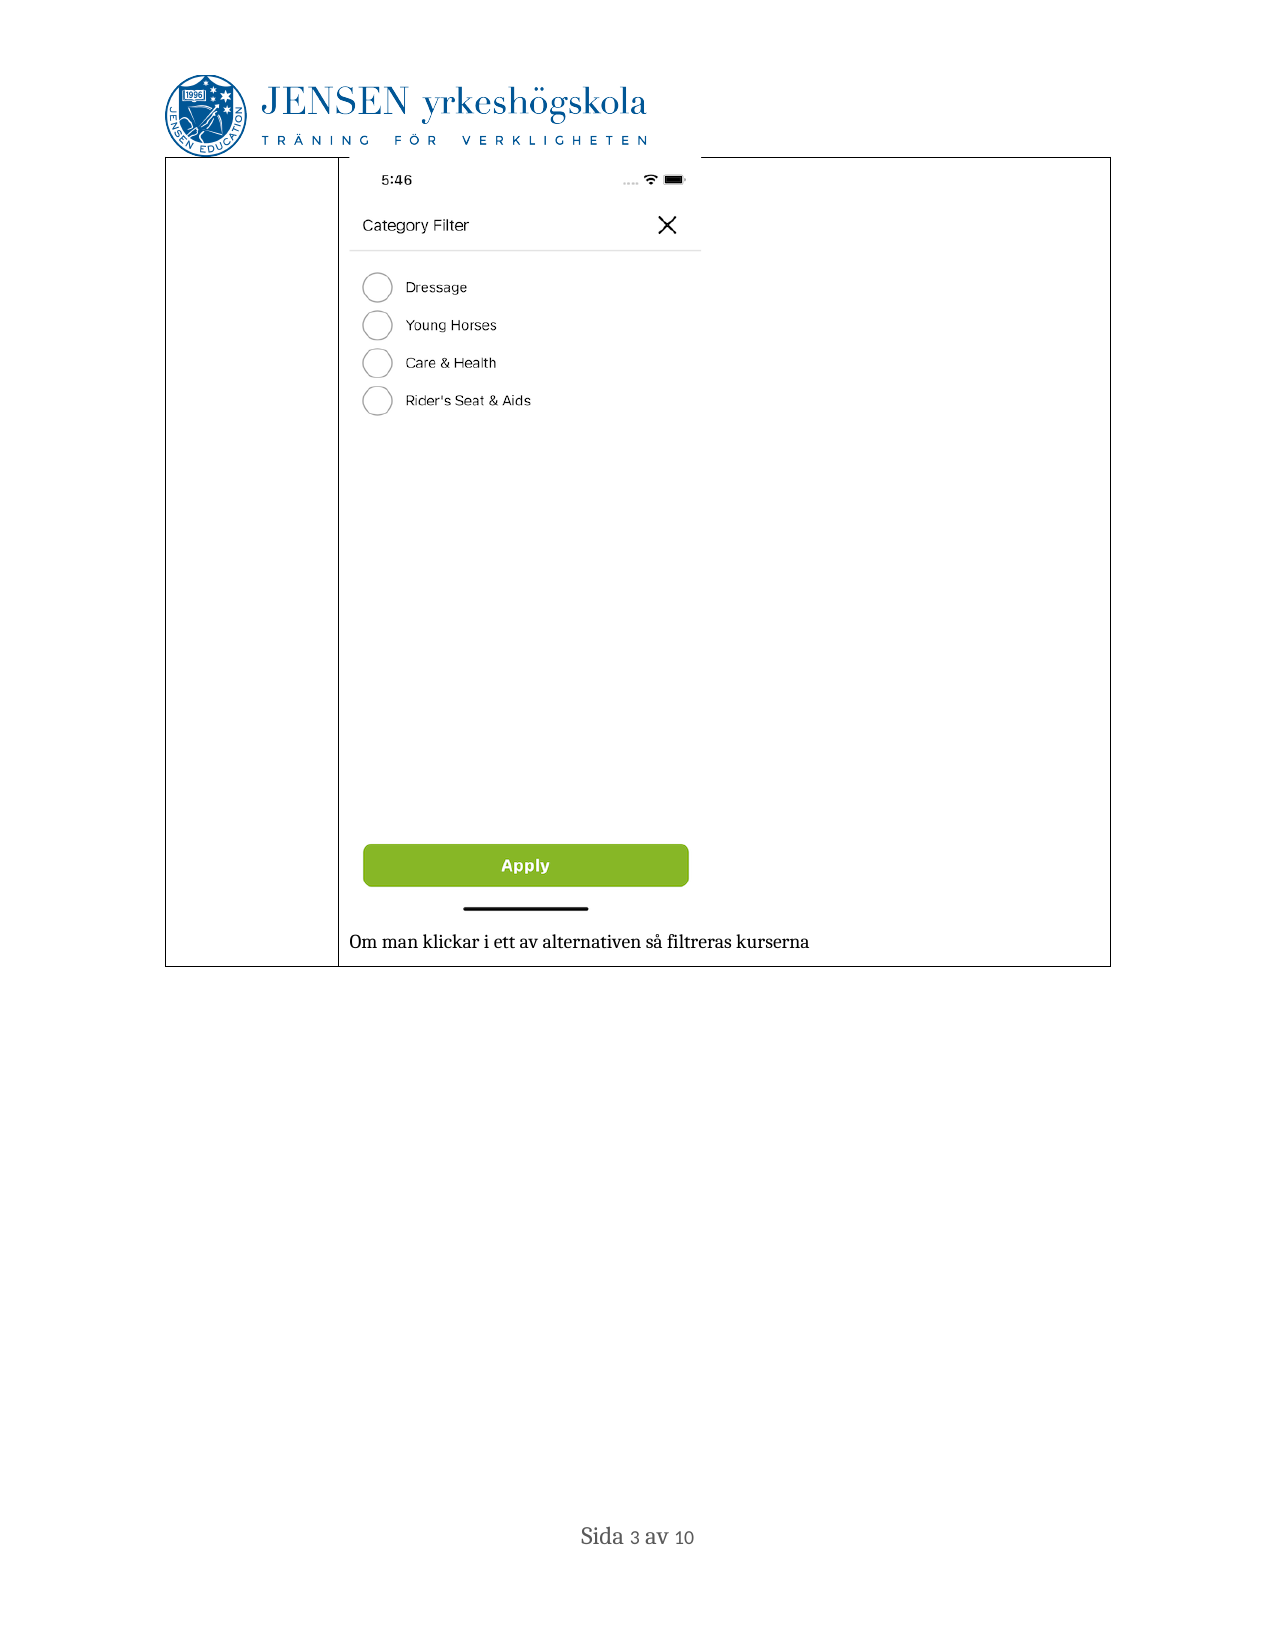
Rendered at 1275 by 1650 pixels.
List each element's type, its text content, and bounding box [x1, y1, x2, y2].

table_cell [166, 158, 338, 966]
table_cell Om man klickar i ett av alternativen så filtreras kurserna [339, 158, 1110, 966]
picture [165, 75, 702, 918]
